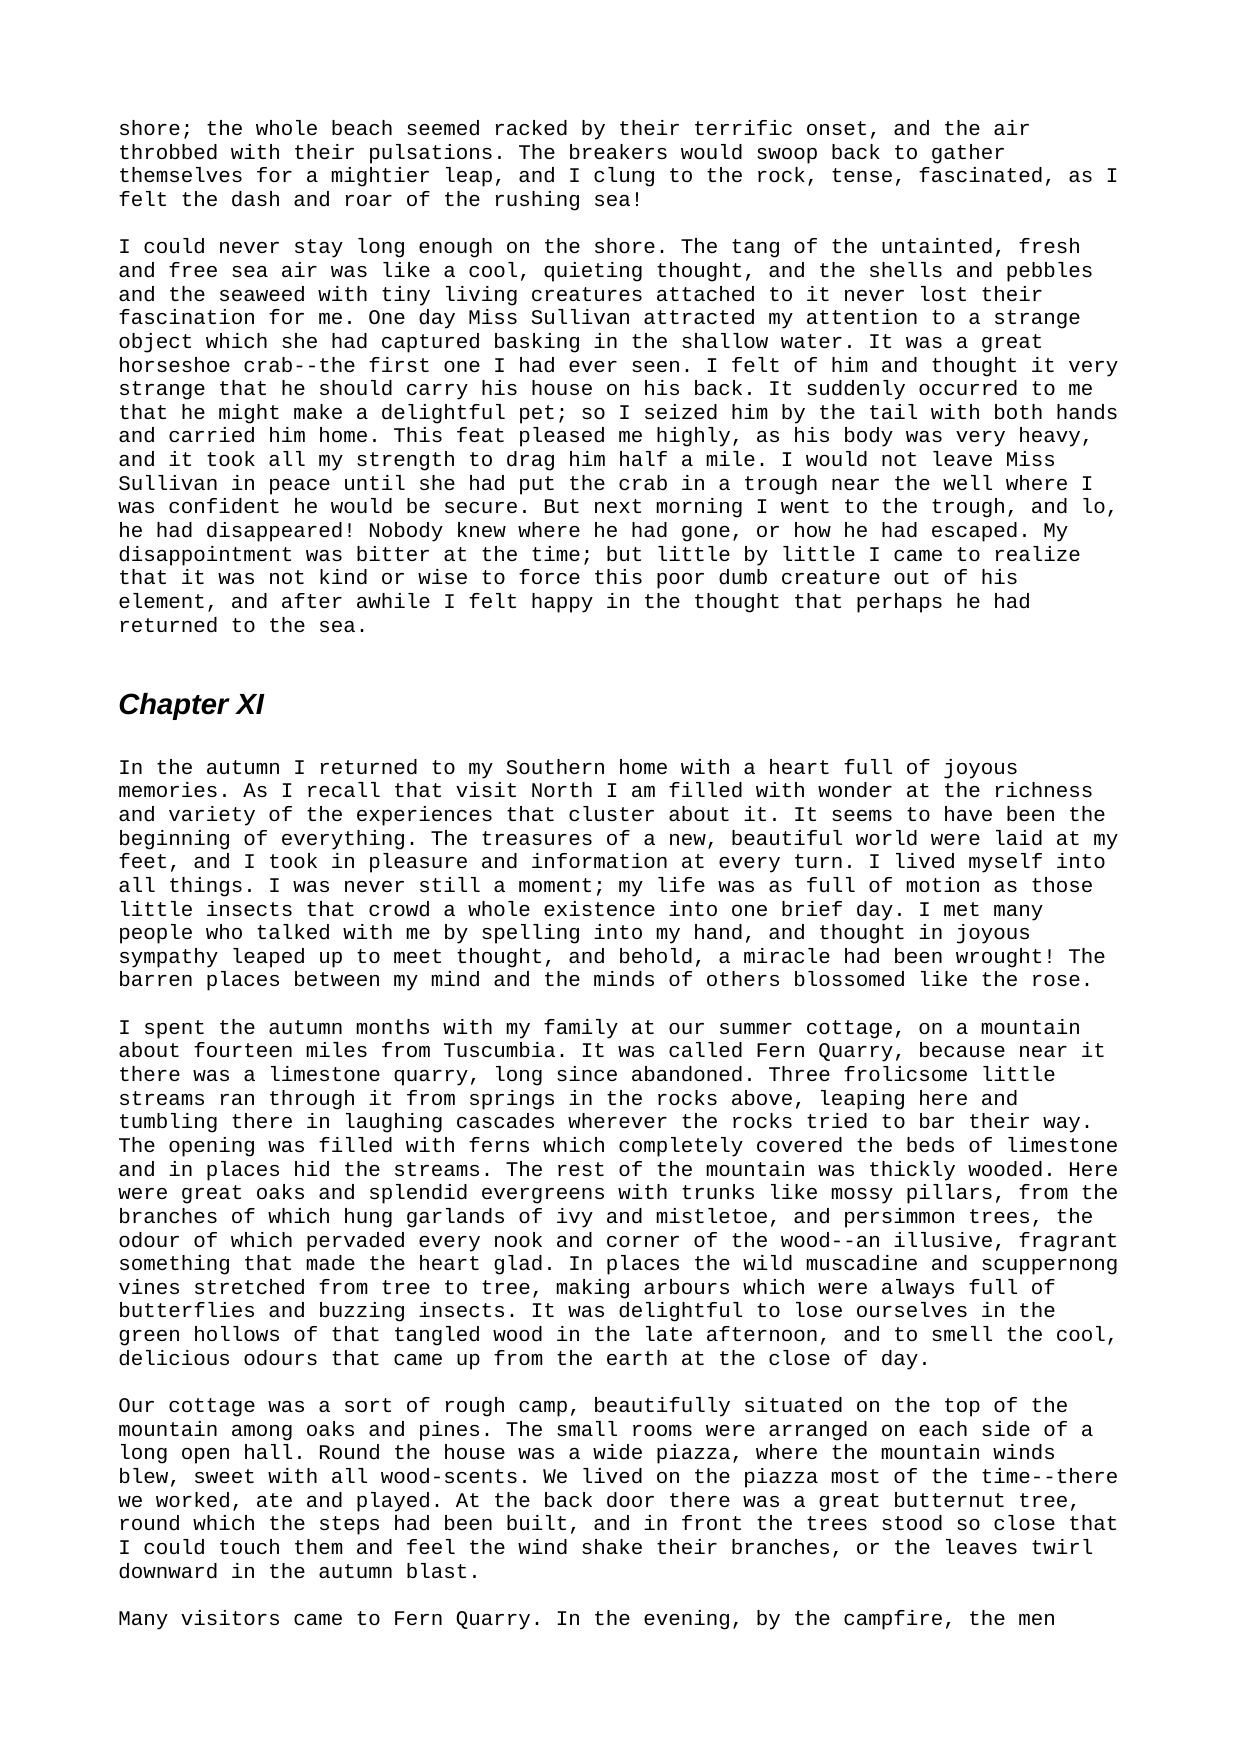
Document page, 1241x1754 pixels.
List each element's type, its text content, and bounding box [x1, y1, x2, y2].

subtitle Chapter XI [118, 687, 1122, 721]
text Our cottage was a sort of rough camp, beautifully situated on the top of the mountain among oaks and pines. The small rooms were arranged on each side of a long open hall. Round the house was a wide piazza, where the mountain winds blew, sweet with all wood-scents. We lived on the piazza most of the time--there we worked, ate and played. At the back door there was a great butternut tree, round which the steps had been built, and in front the trees stood so close that I could touch them and feel the wind shake their branches, or the leaves twirl downward in the autumn blast. [118, 1395, 1122, 1584]
text I could never stay long enough on the shore. The tang of the untainted, fresh and free sea air was like a cool, quieting thought, and the shells and pebbles and the seaweed with tiny living creatures attached to it never lost their fascination for me. One day Miss Sullivan attracted my attention to a strange object which she had captured basking in the shallow water. It was a great horseshoe crab--the first one I had ever seen. I felt of him and thought it very strange that he should carry his house on his back. It suddenly occurred to me that he might make a delightful pet; so I seized him by the tail with both hands and carried him home. This feat pleased me highly, as his body was very heavy, and it took all my strength to drag him half a mile. I would not leave Miss Sullivan in peace until she had put the crab in a trough near the well where I was confident he would be secure. But next morning I went to the trough, and lo, he had disappeared! Nobody knew where he had gone, or how he had escaped. My disappointment was bitter at the time; but little by little I came to realize that it was not kind or wise to force this poor dumb creature out of his element, and after awhile I felt happy in the thought that perhaps he had returned to the sea. [118, 236, 1122, 638]
text I spent the autumn months with my family at our summer cottage, on a mountain about fourteen miles from Tuscumbia. It was called Fern Quarry, because near it there was a limestone quarry, long since abandoned. Three frolicsome little streams ran through it from springs in the rocks above, leaping here and tumbling there in laughing cascades wherever the rocks tried to bar their way. The opening was filled with ferns which completely covered the beds of limestone and in places hid the streams. The rest of the mountain was thickly wooded. Here were great oaks and splendid evergreens with trunks like mossy pillars, from the branches of which hung garlands of ivy and mistletoe, and persimmon trees, the odour of which pervaded every nook and corner of the wood--an illusive, fragrant something that made the heart glad. In places the wild muscadine and scuppernong vines stretched from tree to tree, making arbours which were always full of butterflies and buzzing insects. It was delightful to lose ourselves in the green hollows of that tangled wood in the late afternoon, and to smell the cool, delicious odours that came up from the earth at the close of day. [118, 1017, 1122, 1371]
text shore; the whole beach seemed racked by their terrific onset, and the air throbbed with their pulsations. The breakers would swoop back to gather themselves for a mightier leap, and I clung to the rock, tense, fascinated, as I felt the dash and roar of the rushing sea! [118, 118, 1122, 213]
text In the autumn I returned to my Southern home with a heart full of joyous memories. As I recall that visit North I am filled with wonder at the richness and variety of the experiences that cluster about it. It seems to have been the beginning of everything. The treasures of a new, beautiful world were laid at my feet, and I took in pleasure and information at every turn. I lived myself into all things. I was never still a moment; my life was as full of motion as those little insects that crowd a whole existence into one brief day. I met many people who talked with me by spelling into my hand, and thought in joyous sympathy leaped up to meet thought, and behold, a miracle had been wrought! The barren places between my mind and the minds of others blossomed like the rose. [118, 757, 1122, 993]
text Many visitors came to Fern Quarry. In the evening, by the campfire, the men [118, 1608, 1122, 1632]
